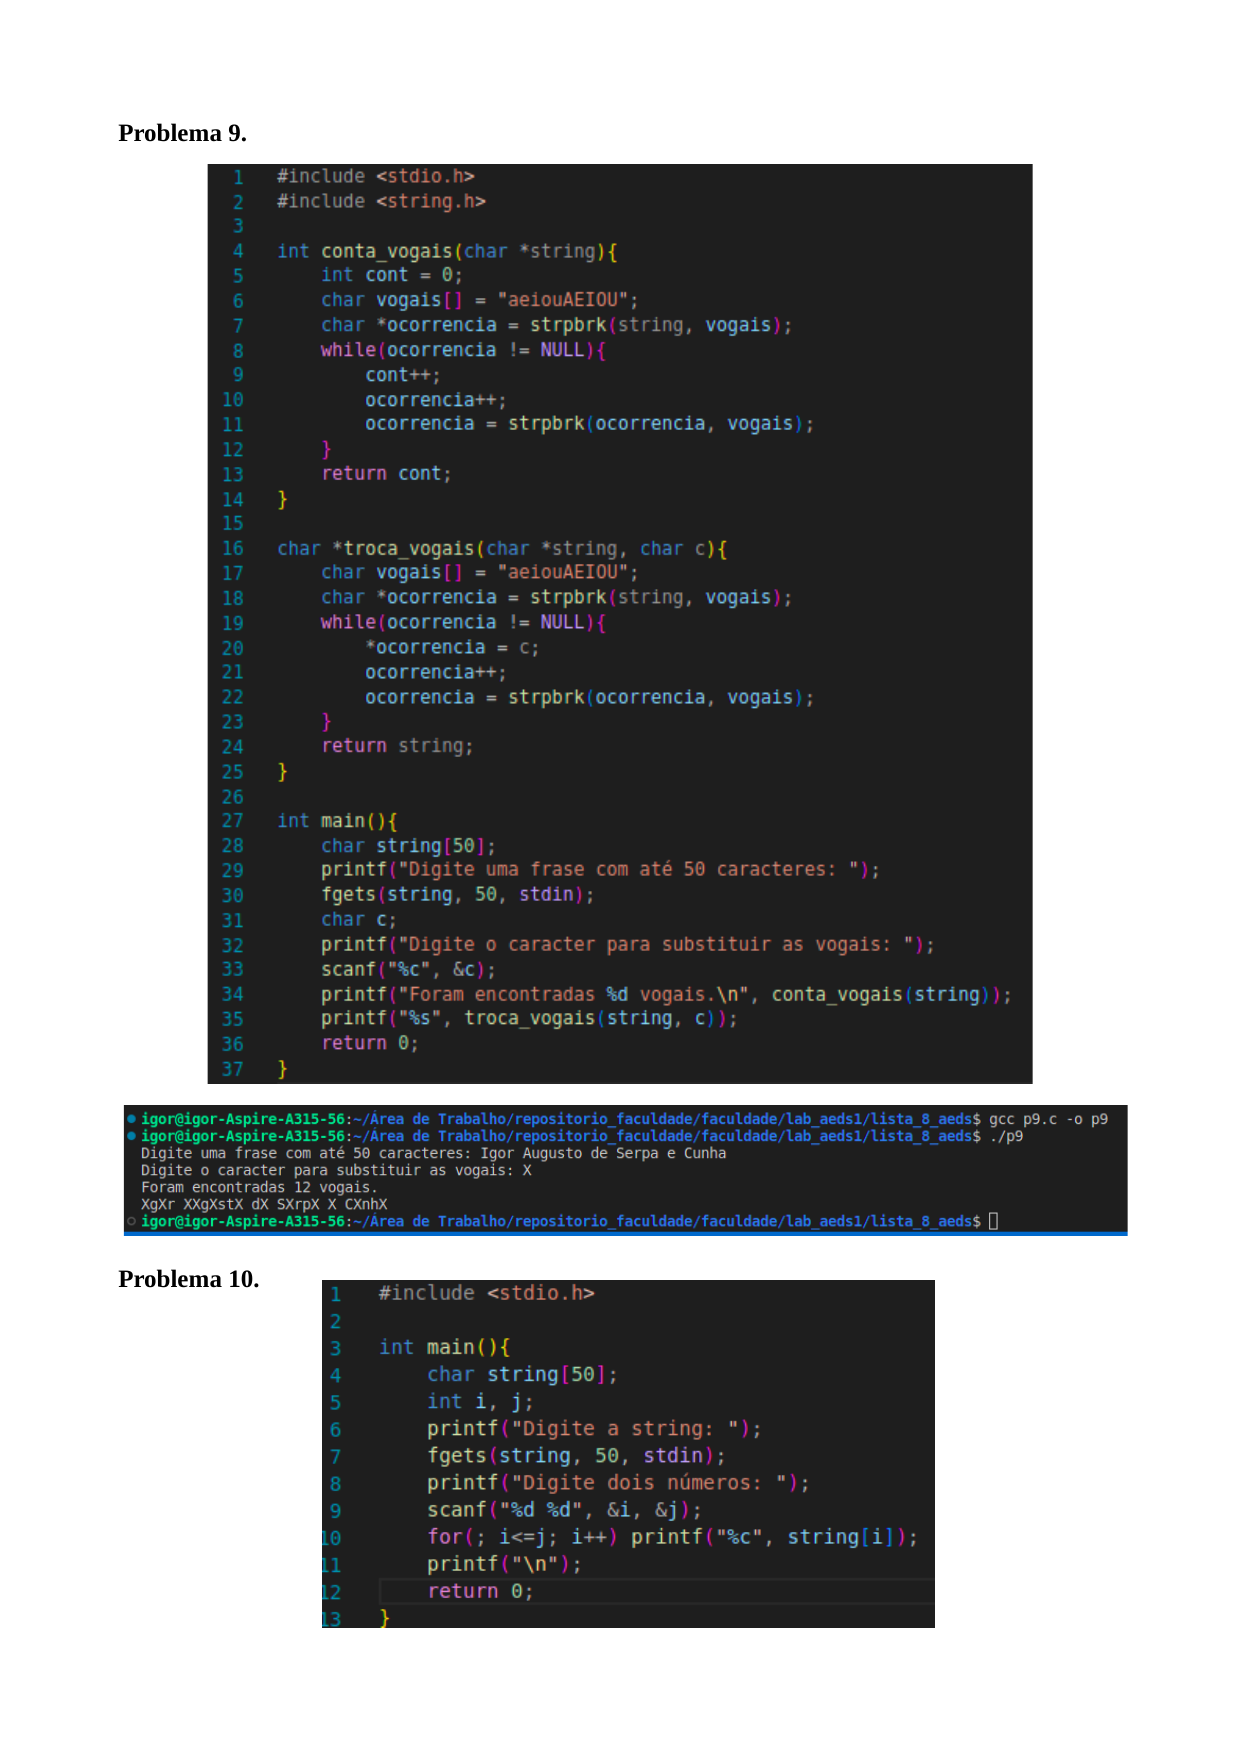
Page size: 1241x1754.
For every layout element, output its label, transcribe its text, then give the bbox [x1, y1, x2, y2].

picture [207, 164, 1033, 1084]
picture [322, 1280, 935, 1628]
text Problema 10. [118, 1264, 1122, 1293]
picture [123, 1105, 1128, 1236]
text Problema 9. [118, 118, 1122, 147]
